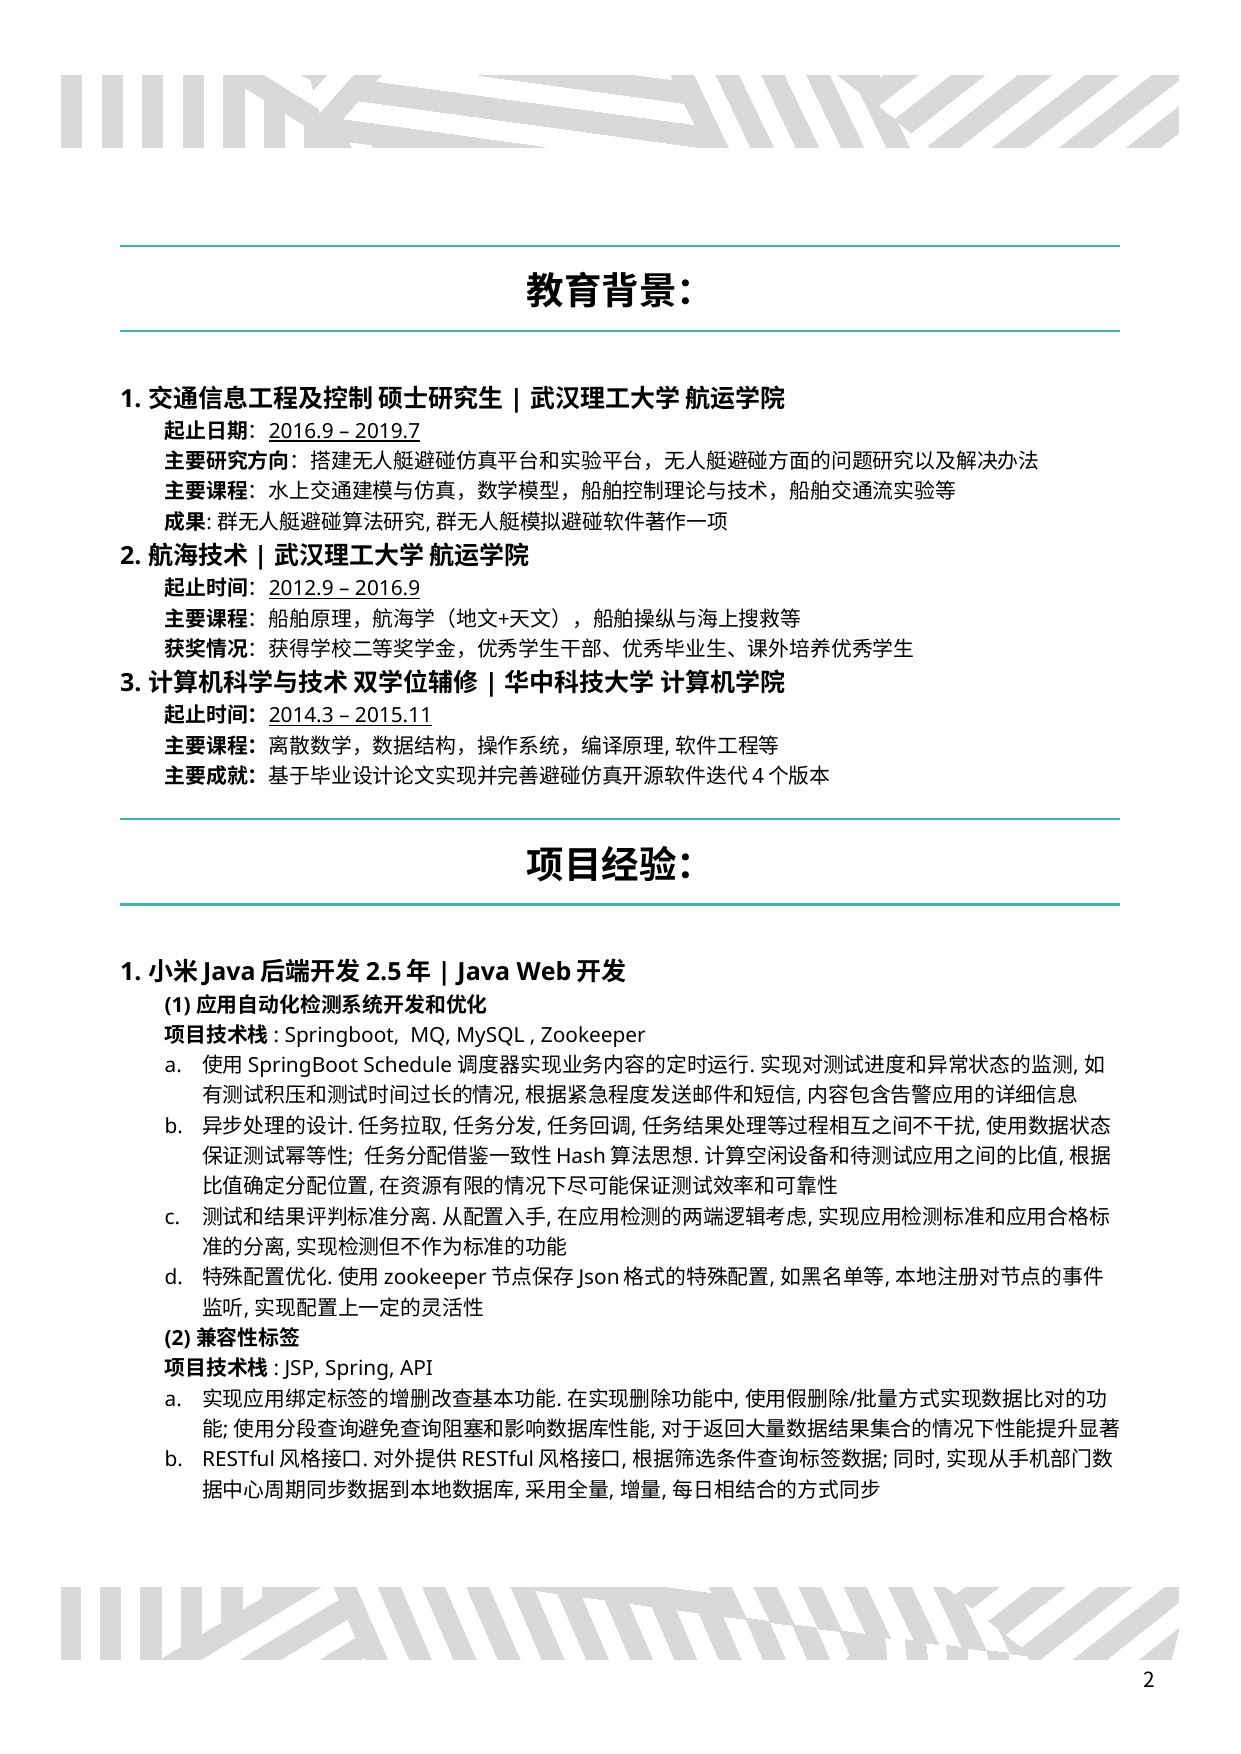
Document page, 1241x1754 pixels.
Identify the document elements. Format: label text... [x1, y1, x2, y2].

list 测试和结果评判标准分离. 从配置入手, 在应用检测的两端逻辑考虑, 实现应用检测标准和应用合格标准的分离, 实现检测但不作为标准的功能 [164, 1200, 1120, 1261]
text 主要研究方向：搭建无人艇避碰仿真平台和实验平台，无人艇避碰方面的问题研究以及解决办法 [164, 444, 1120, 475]
text 起止时间：2012.9 – 2016.9 [164, 572, 1120, 602]
text 主要课程：离散数学，数据结构，操作系统，编译原理, 软件工程等 [164, 729, 1120, 759]
text 起止时间：2014.3 – 2015.11 [164, 699, 1120, 729]
text 获奖情况：获得学校二等奖学金，优秀学生干部、优秀毕业生、课外培养优秀学生 [164, 632, 1120, 662]
text 3. 计算机科学与技术 双学位辅修 | 华中科技大学 计算机学院 [120, 662, 1120, 699]
text 1. 交通信息工程及控制 硕士研究生 | 武汉理工大学 航运学院 [120, 378, 1120, 414]
subtitle 项目经验： [120, 820, 1120, 903]
text 项目技术栈 : Springboot, MQ, MySQL , Zookeeper [164, 1018, 1120, 1048]
list 使用SpringBoot Schedule 调度器实现业务内容的定时运行. 实现对测试进度和异常状态的监测, 如有测试积压和测试时间过长的情况, 根据紧急程度发送邮件和短信, 内容包含告警应用的详细信息 [164, 1048, 1120, 1109]
text 项目技术栈 : JSP, Spring, API [164, 1352, 1120, 1382]
text 主要成就：基于毕业设计论文实现并完善避碰仿真开源软件迭代4个版本 [164, 759, 1120, 789]
list RESTful风格接口. 对外提供RESTful风格接口, 根据筛选条件查询标签数据; 同时, 实现从手机部门数据中心周期同步数据到本地数据库, 采用全量, 增量, 每日相结合的方式同步 [164, 1442, 1120, 1503]
text 主要课程：船舶原理，航海学（地文+天文），船舶操纵与海上搜救等 [164, 602, 1120, 632]
text (1) 应用自动化检测系统开发和优化 [164, 988, 1120, 1018]
subtitle 教育背景： [120, 247, 1120, 330]
text 起止日期：2016.9 – 2019.7 [164, 414, 1120, 444]
list 特殊配置优化. 使用zookeeper节点保存Json格式的特殊配置, 如黑名单等, 本地注册对节点的事件监听, 实现配置上一定的灵活性 [164, 1261, 1120, 1321]
text 1. 小米Java后端开发2.5年 | Java Web开发 [120, 952, 1120, 988]
text 成果: 群无人艇避碰算法研究, 群无人艇模拟避碰软件著作一项 [164, 505, 1120, 535]
text 主要课程：水上交通建模与仿真，数学模型，船舶控制理论与技术，船舶交通流实验等 [164, 475, 1120, 505]
text 2. 航海技术 | 武汉理工大学 航运学院 [120, 535, 1120, 572]
list 异步处理的设计. 任务拉取, 任务分发, 任务回调, 任务结果处理等过程相互之间不干扰, 使用数据状态保证测试幂等性; 任务分配借鉴一致性Hash算法思想. 计算空闲设备和待测试应用之间的比值, 根据比值确定分配位置, 在资源有限的情况下尽可能保证测试效率和可靠性 [164, 1109, 1120, 1200]
text (2) 兼容性标签 [164, 1321, 1120, 1352]
list 实现应用绑定标签的增删改查基本功能. 在实现删除功能中, 使用假删除/批量方式实现数据比对的功能; 使用分段查询避免查询阻塞和影响数据库性能, 对于返回大量数据结果集合的情况下性能提升显著 [164, 1382, 1120, 1442]
